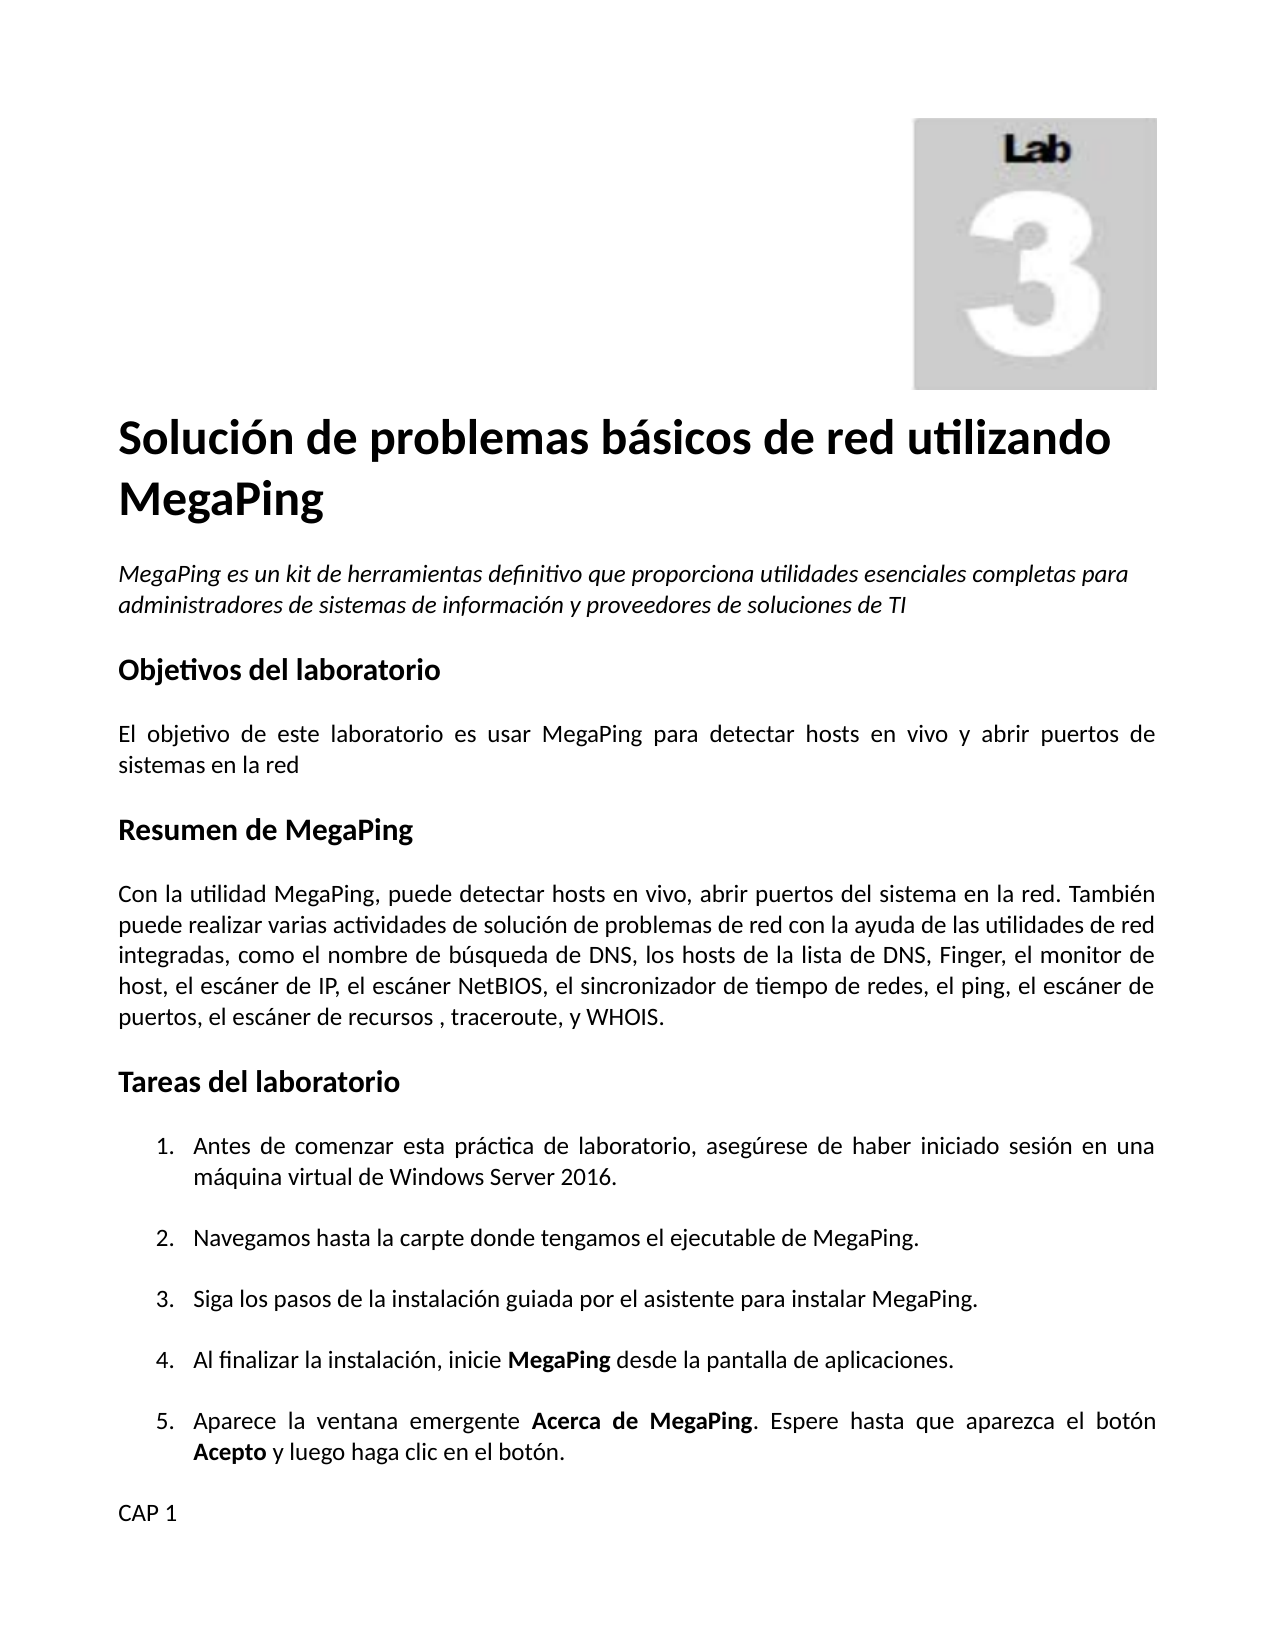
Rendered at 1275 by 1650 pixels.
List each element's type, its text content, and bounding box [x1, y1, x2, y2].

list Aparece la ventana emergente Acerca de MegaPing. Espere hasta que aparezca el botón Acepto y luego haga clic en el botón. [156, 1405, 1157, 1466]
list Al finalizar la instalación, inicie MegaPing desde la pantalla de aplicaciones. [156, 1344, 1157, 1374]
text Tareas del laboratorio [118, 1062, 1157, 1100]
text Objetivos del laboratorio [118, 650, 1157, 688]
list Antes de comenzar esta práctica de laboratorio, asegúrese de haber iniciado sesión en una máquina virtual de Windows Server 2016. [156, 1130, 1157, 1191]
text El objetivo de este laboratorio es usar MegaPing para detectar hosts en vivo y abrir puertos de sistemas en la red [118, 718, 1157, 779]
text MegaPing es un kit de herramientas definitivo que proporciona utilidades esenciales completas para administradores de sistemas de información y proveedores de soluciones de TI [118, 558, 1157, 619]
list Siga los pasos de la instalación guiada por el asistente para instalar MegaPing. [156, 1283, 1157, 1313]
text Solución de problemas básicos de red utilizando MegaPing [118, 406, 1157, 528]
picture [910, 118, 1157, 390]
text Con la utilidad MegaPing, puede detectar hosts en vivo, abrir puertos del sistema en la red. También puede realizar varias actividades de solución de problemas de red con la ayuda de las utilidades de red integradas, como el nombre de búsqueda de DNS, los hosts de la lista de DNS, Finger, el monitor de host, el escáner de IP, el escáner NetBIOS, el sincronizador de tiempo de redes, el ping, el escáner de puertos, el escáner de recursos , traceroute, y WHOIS. [118, 879, 1157, 1031]
text Resumen de MegaPing [118, 810, 1157, 848]
text CAP 1 [118, 1497, 1157, 1527]
list Navegamos hasta la carpte donde tengamos el ejecutable de MegaPing. [156, 1222, 1157, 1252]
